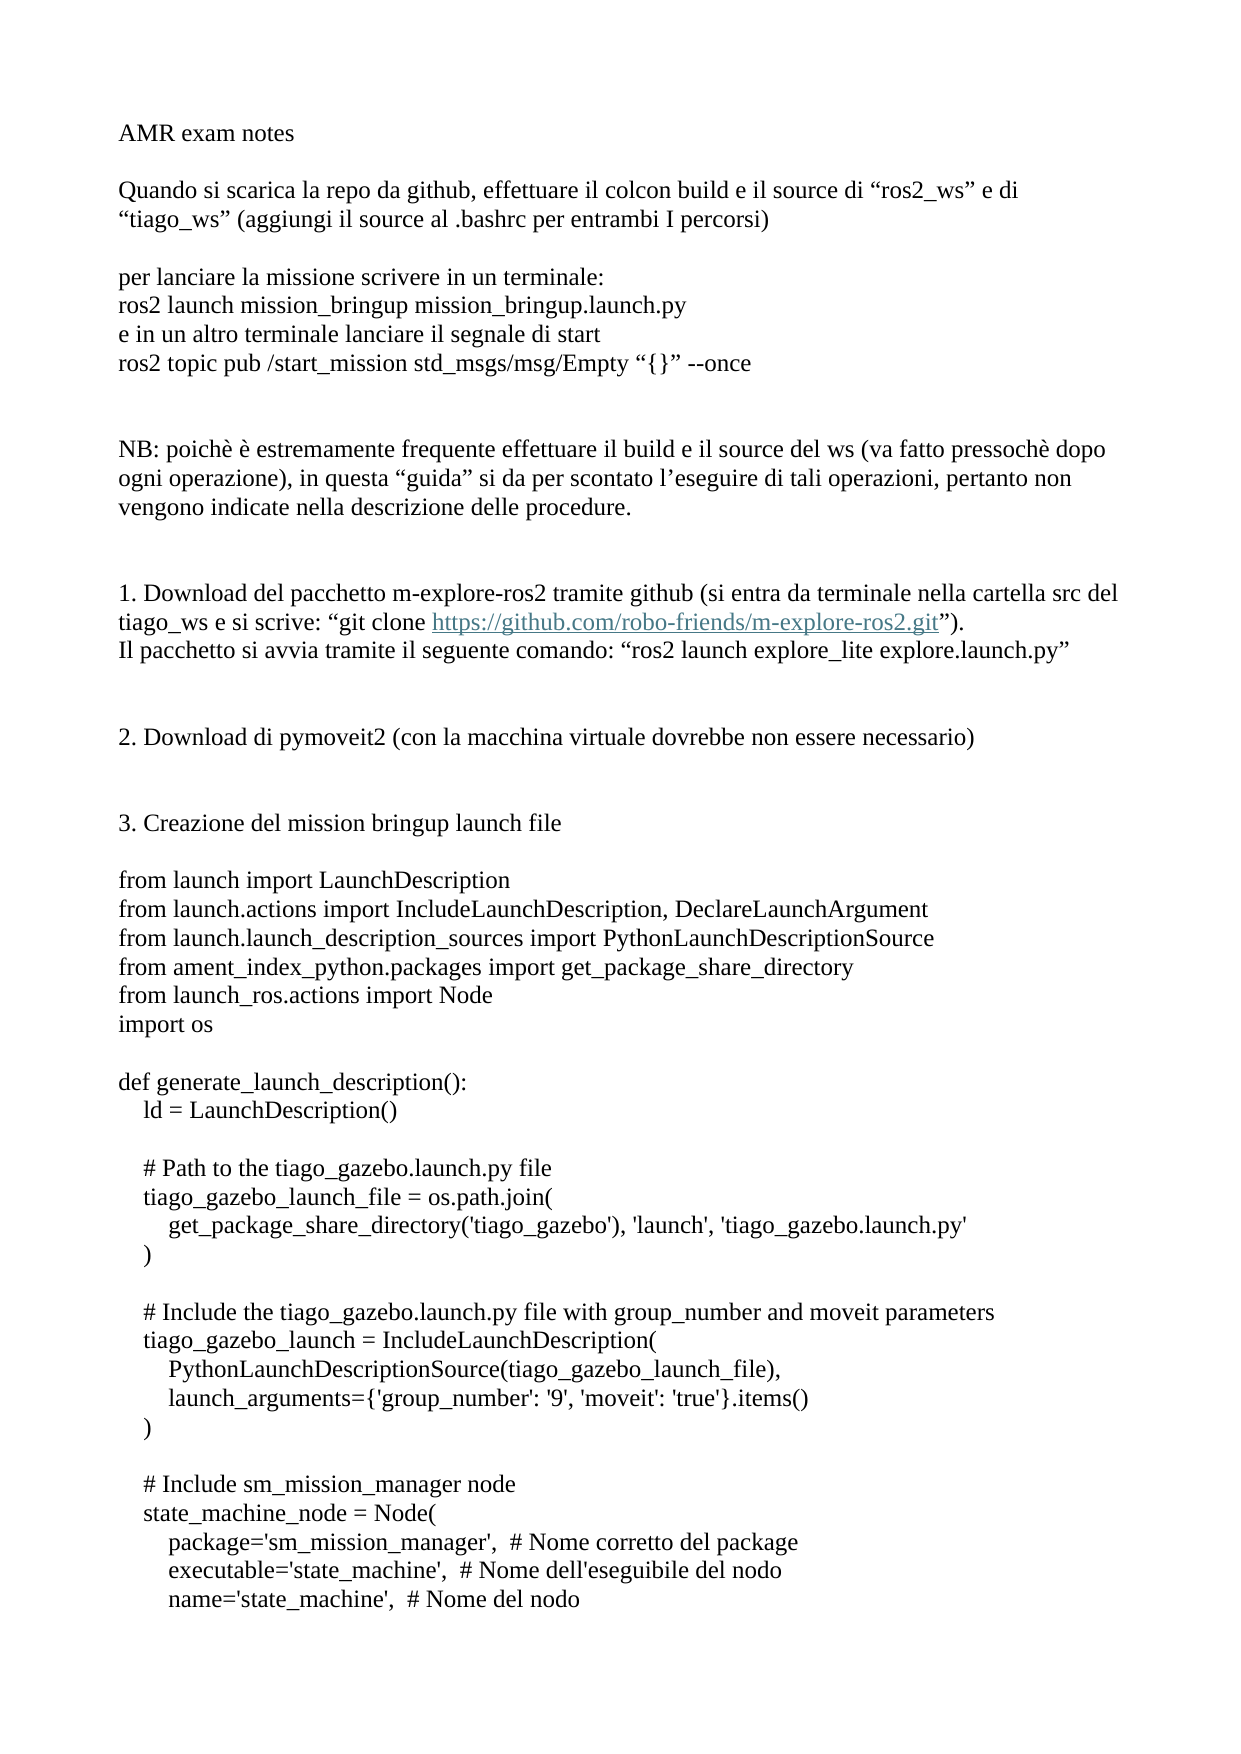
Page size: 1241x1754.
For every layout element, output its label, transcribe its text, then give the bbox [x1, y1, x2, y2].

text from launch_ros.actions import Node [118, 981, 1122, 1009]
text e in un altro terminale lanciare il segnale di start [118, 319, 1122, 348]
text ld = LaunchDescription() [118, 1096, 1122, 1124]
text Il pacchetto si avvia tramite il seguente comando: “ros2 launch explore_lite explore.launch.py” [118, 636, 1122, 664]
text 2. Download di pymoveit2 (con la macchina virtuale dovrebbe non essere necessario) [118, 722, 1122, 751]
text from launch import LaunchDescription [118, 866, 1122, 894]
text # Path to the tiago_gazebo.launch.py file [118, 1153, 1122, 1182]
text ) [118, 1239, 1122, 1268]
text state_machine_node = Node( [118, 1498, 1122, 1527]
text from launch.launch_description_sources import PythonLaunchDescriptionSource [118, 923, 1122, 952]
text ros2 launch mission_bringup mission_bringup.launch.py [118, 291, 1122, 319]
text import os [118, 1009, 1122, 1038]
text launch_arguments={'group_number': '9', 'moveit': 'true'}.items() [118, 1383, 1122, 1412]
text from ament_index_python.packages import get_package_share_directory [118, 952, 1122, 981]
text def generate_launch_description(): [118, 1067, 1122, 1096]
text package='sm_mission_manager', # Nome corretto del package [118, 1527, 1122, 1556]
text NB: poichè è estremamente frequente effettuare il build e il source del ws (va fatto pressochè dopo ogni operazione), in questa “guida” si da per scontato l’eseguire di tali operazioni, pertanto non vengono indicate nella descrizione delle procedure. [118, 434, 1122, 521]
text get_package_share_directory('tiago_gazebo'), 'launch', 'tiago_gazebo.launch.py' [118, 1211, 1122, 1239]
text name='state_machine', # Nome del nodo [118, 1584, 1122, 1613]
text Quando si scarica la repo da github, effettuare il colcon build e il source di “ros2_ws” e di “tiago_ws” (aggiungi il source al .bashrc per entrambi I percorsi) [118, 176, 1122, 233]
text AMR exam notes [118, 118, 1122, 147]
text ros2 topic pub /start_mission std_msgs/msg/Empty “{}” --once [118, 348, 1122, 377]
text tiago_gazebo_launch = IncludeLaunchDescription( [118, 1326, 1122, 1354]
text 3. Creazione del mission bringup launch file [118, 808, 1122, 837]
text # Include the tiago_gazebo.launch.py file with group_number and moveit parameters [118, 1297, 1122, 1326]
text PythonLaunchDescriptionSource(tiago_gazebo_launch_file), [118, 1354, 1122, 1383]
text 1. Download del pacchetto m-explore-ros2 tramite github (si entra da terminale nella cartella src del tiago_ws e si scrive: “git clone https://github.com/robo-friends/m-explore-ros2.git”). [118, 578, 1122, 636]
text per lanciare la missione scrivere in un terminale: [118, 262, 1122, 291]
text from launch.actions import IncludeLaunchDescription, DeclareLaunchArgument [118, 894, 1122, 923]
text tiago_gazebo_launch_file = os.path.join( [118, 1182, 1122, 1211]
text executable='state_machine', # Nome dell'eseguibile del nodo [118, 1556, 1122, 1584]
text ) [118, 1412, 1122, 1441]
text # Include sm_mission_manager node [118, 1469, 1122, 1498]
